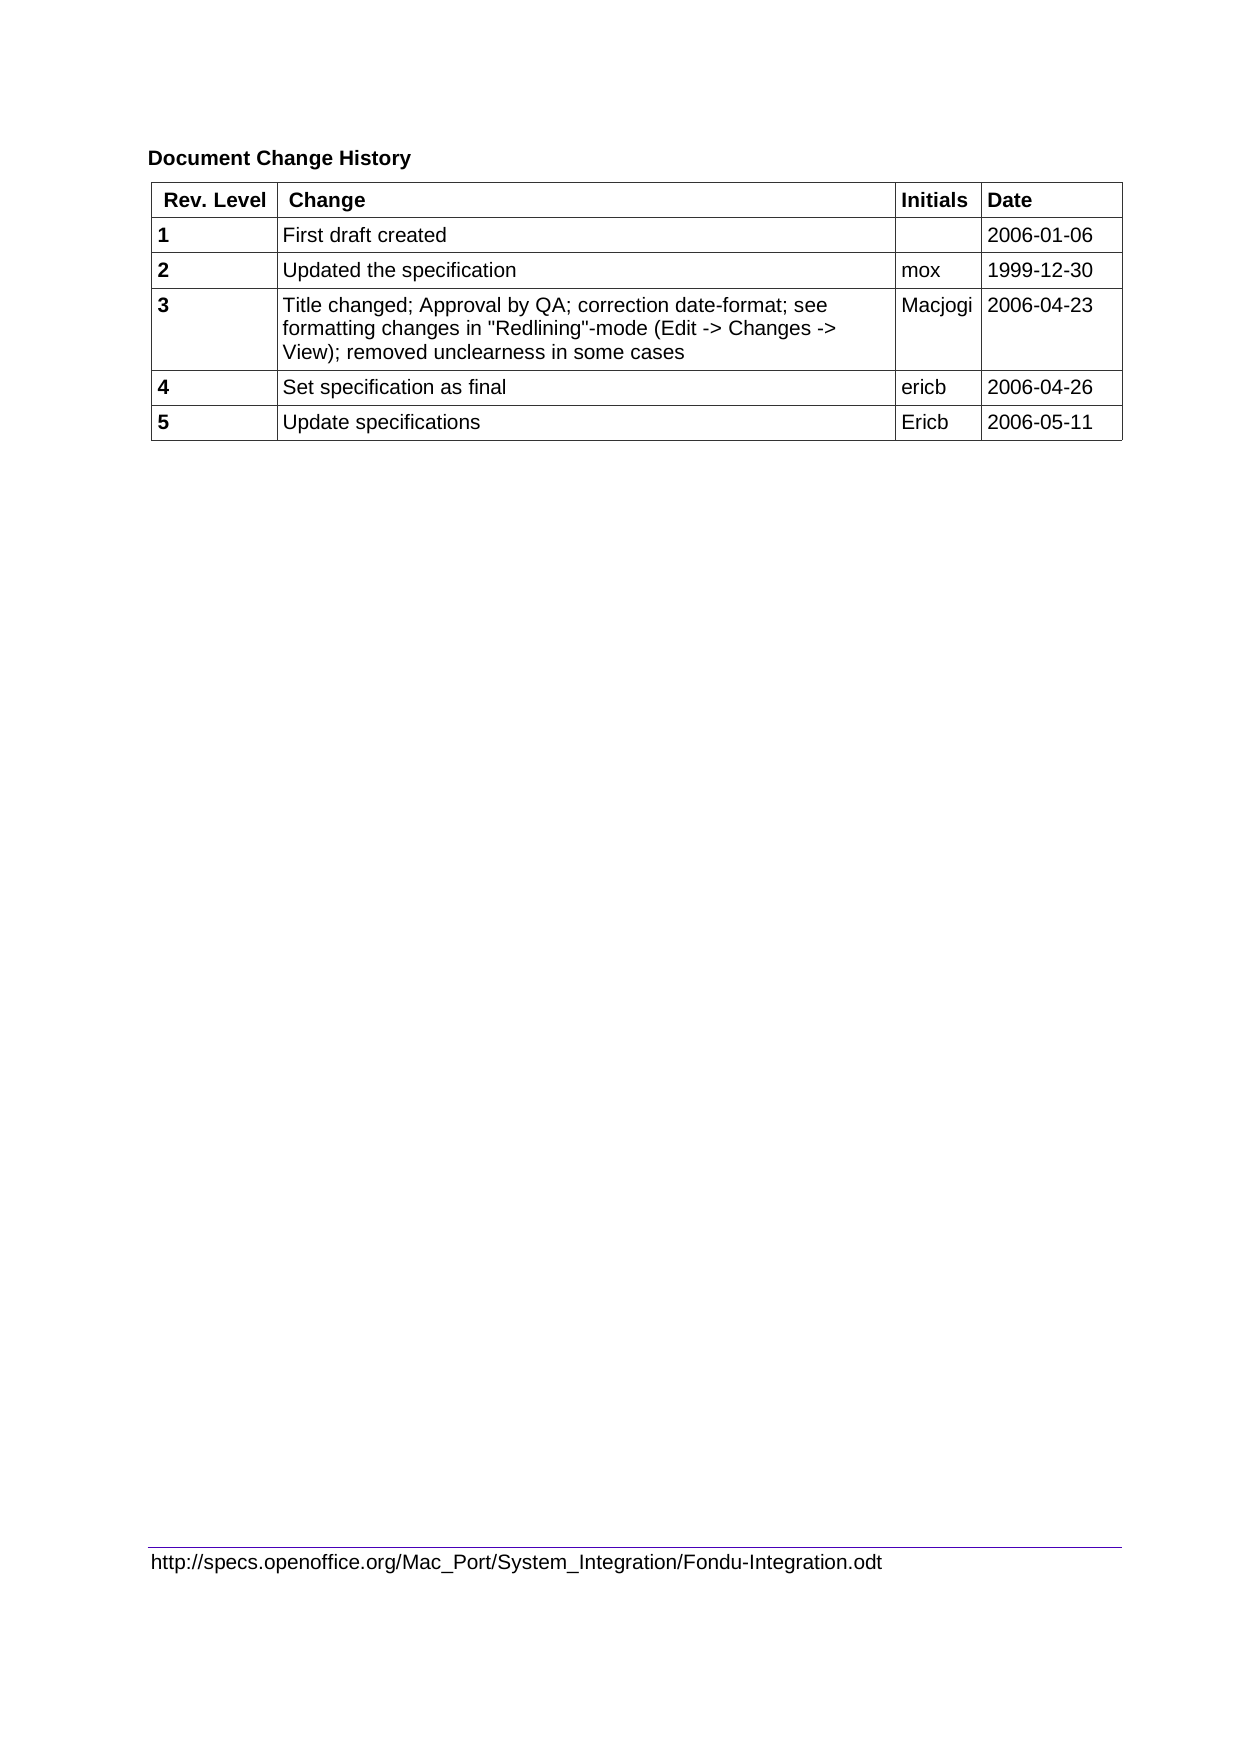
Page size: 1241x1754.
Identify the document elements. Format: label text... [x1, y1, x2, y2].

table_cell 3 [152, 289, 277, 370]
table_cell 4 [152, 371, 277, 405]
table_cell Ericb [896, 406, 981, 440]
table_cell 1 [152, 218, 277, 252]
table_cell Macjogi [896, 289, 981, 370]
table_cell First draft created [278, 218, 895, 252]
table_cell Title changed; Approval by QA; correction date-format; see formatting changes in "Redlining"-mode (Edit -> Changes -> View); removed unclearness in some cases [278, 289, 895, 370]
table_cell 2 [152, 253, 277, 288]
table_header Change [278, 183, 895, 217]
table_cell Updated the specification [278, 253, 895, 288]
table_cell Update specifications [278, 406, 895, 440]
table_cell [896, 218, 981, 252]
table_header Initials [896, 183, 981, 217]
table_header Date [982, 183, 1122, 217]
table_cell 2006-04-26 [982, 371, 1122, 405]
table_cell 2006-05-11 [982, 406, 1122, 440]
table_cell Set specification as final [278, 371, 895, 405]
table_cell ericb [896, 371, 981, 405]
table_cell 5 [152, 406, 277, 440]
table_cell 2006-01-06 [982, 218, 1122, 252]
table_cell mox [896, 253, 981, 288]
table_cell 2006-04-23 [982, 289, 1122, 370]
table_header Rev. Level [152, 183, 277, 217]
text Document Change History [148, 146, 1122, 170]
table_cell 1999-12-30 [982, 253, 1122, 288]
